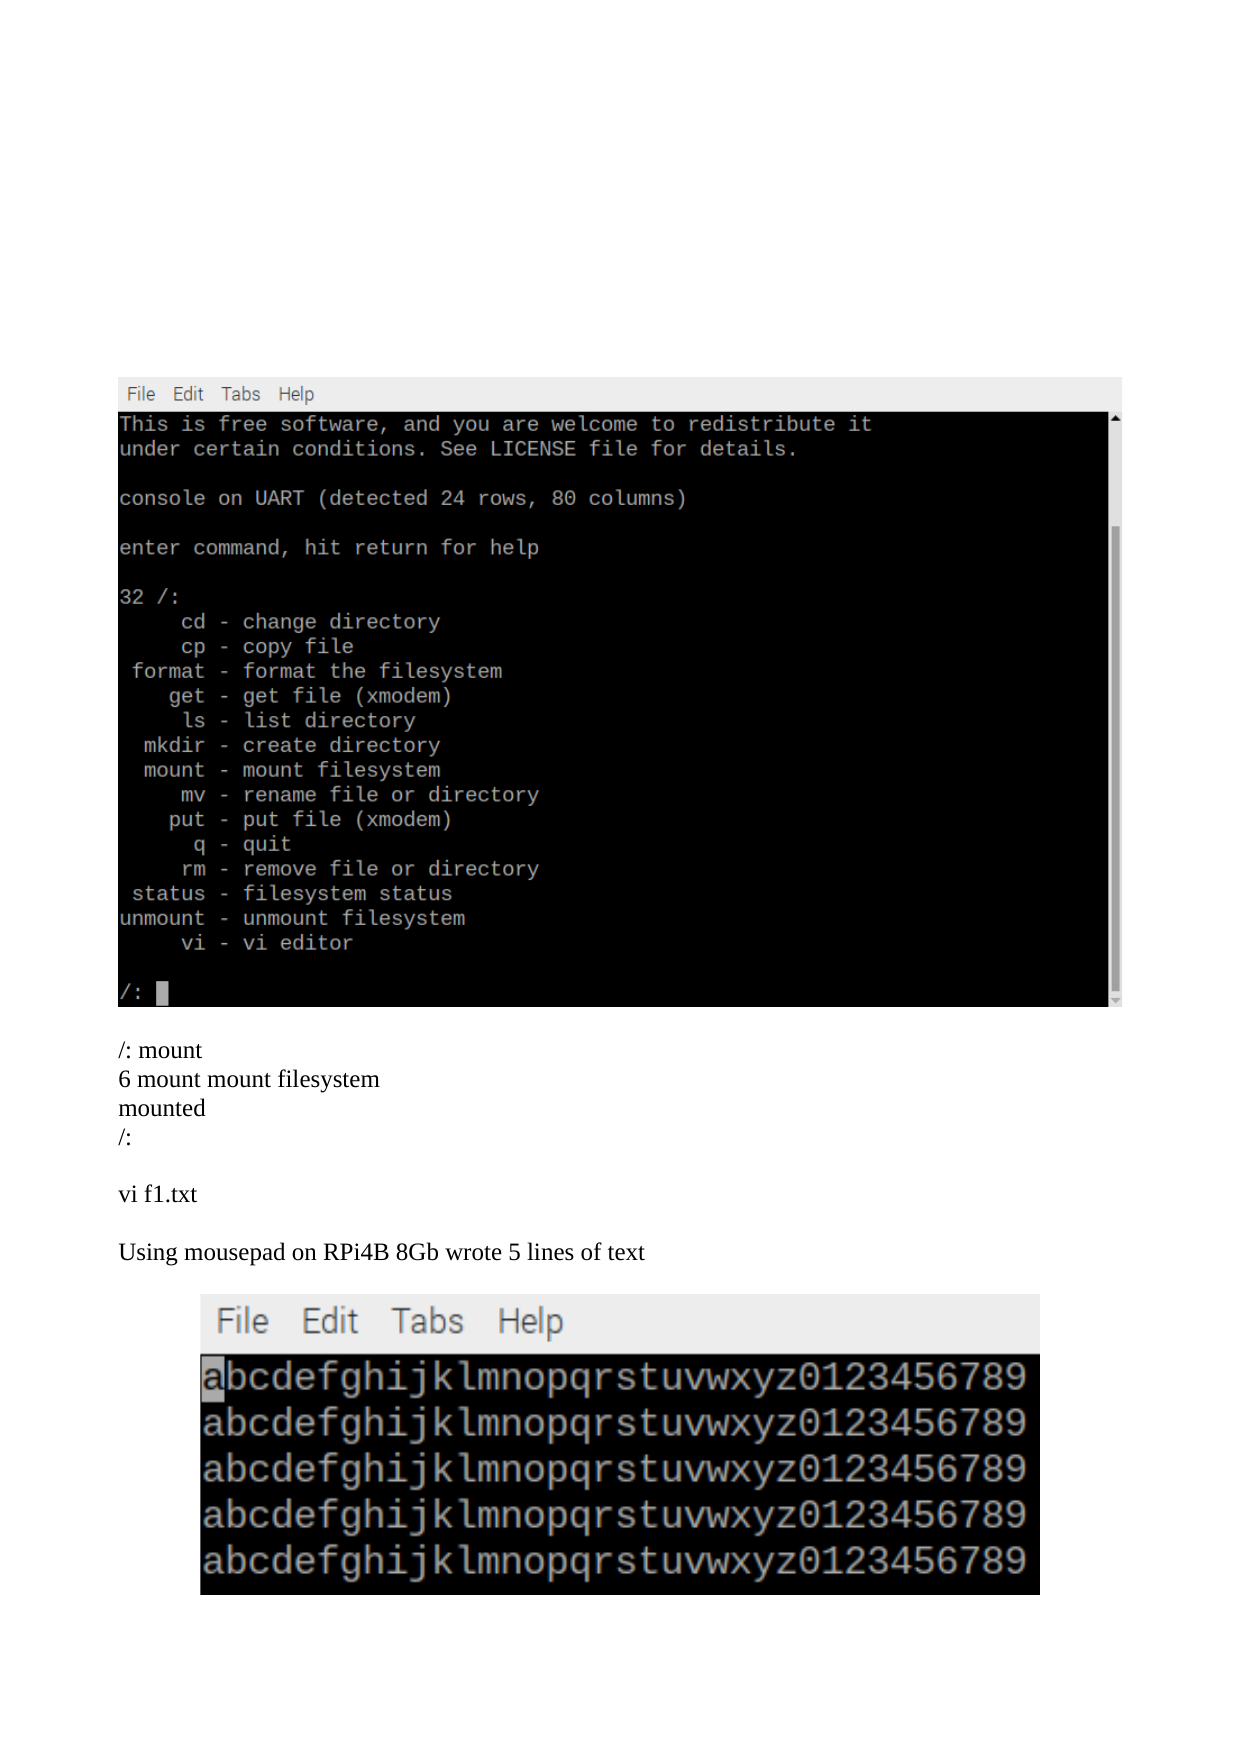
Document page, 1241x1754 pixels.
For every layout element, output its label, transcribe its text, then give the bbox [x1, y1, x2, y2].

picture [200, 1294, 1040, 1595]
picture [118, 377, 1123, 1007]
text /: [118, 1122, 1122, 1151]
text 6 mount mount filesystem [118, 1064, 1122, 1093]
text mounted [118, 1093, 1122, 1122]
text vi f1.txt [118, 1179, 1122, 1208]
text /: mount [118, 1036, 1122, 1064]
text Using mousepad on RPi4B 8Gb wrote 5 lines of text [118, 1237, 1122, 1266]
